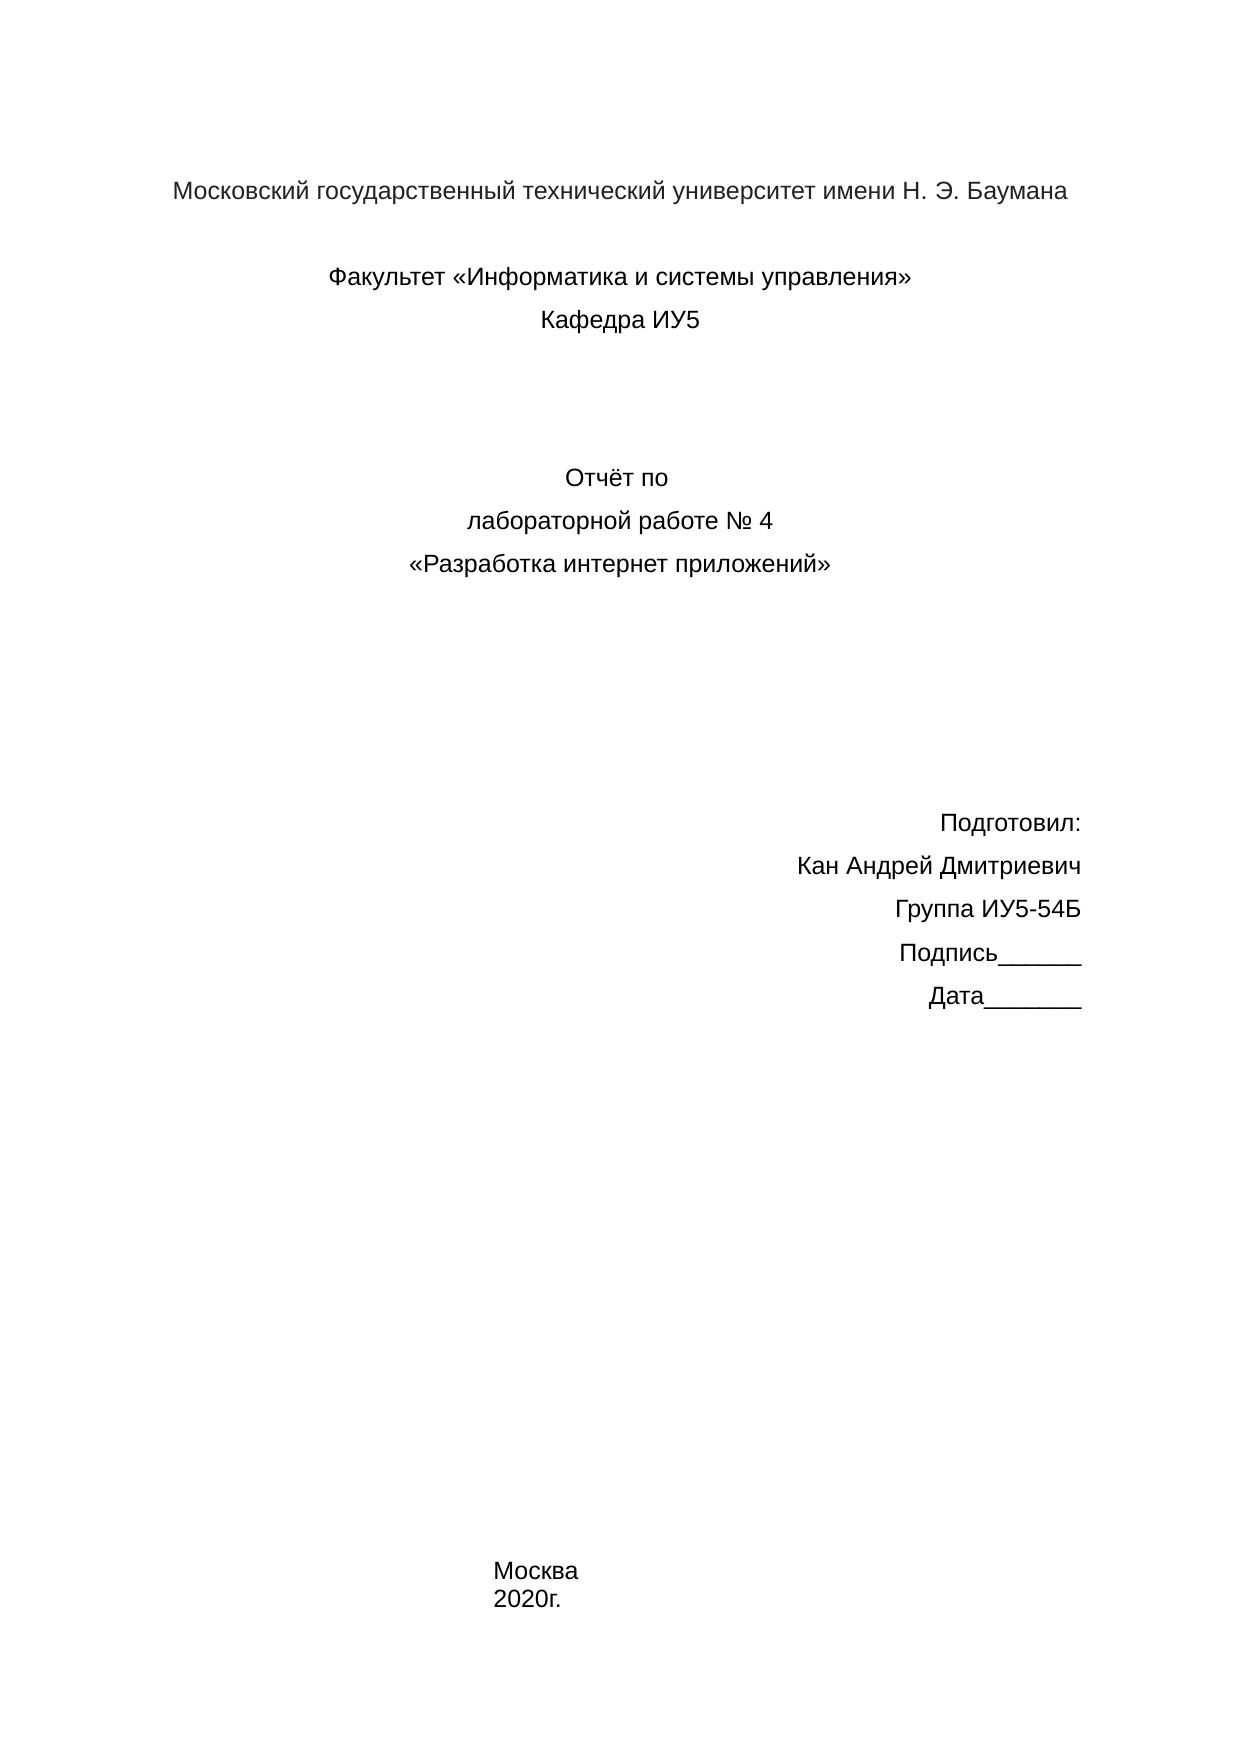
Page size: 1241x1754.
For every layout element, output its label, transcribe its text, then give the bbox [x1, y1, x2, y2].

text Кафедра ИУ5 [118, 305, 1122, 334]
text Отчёт по [118, 463, 1122, 492]
table_header [578, 808, 718, 1009]
table_header [198, 808, 577, 1009]
text Москва [118, 1556, 1122, 1584]
table_header Подготовил: Кан Андрей Дмитриевич Группа ИУ5-54Б Подпись______ Дата_______ [718, 808, 1093, 1009]
text Факультет «Информатика и системы управления» [118, 262, 1122, 291]
text Московский государственный технический университет имени Н. Э. Баумана [118, 176, 1122, 204]
text «Разработка интернет приложений» [118, 549, 1122, 578]
text лабораторной работе № 4 [118, 506, 1122, 535]
text 2020г. [413, 1584, 1122, 1613]
